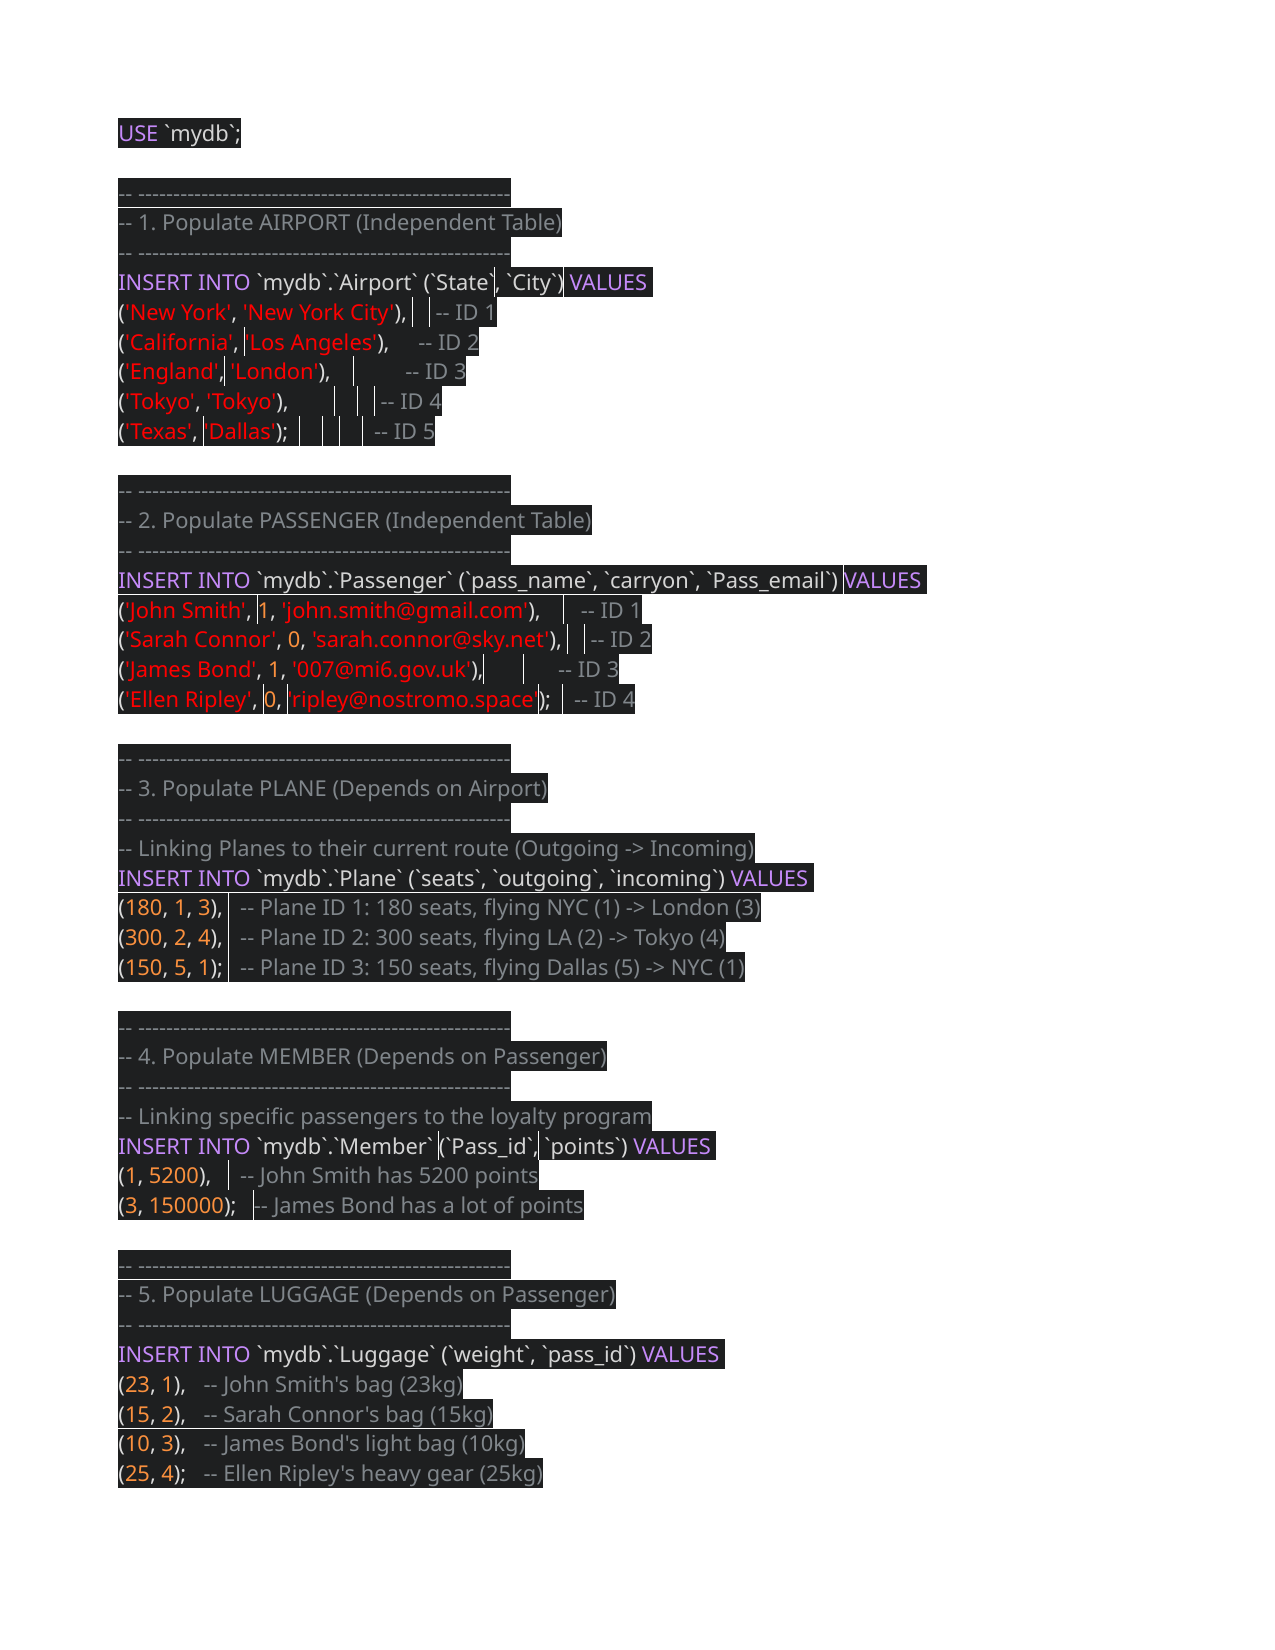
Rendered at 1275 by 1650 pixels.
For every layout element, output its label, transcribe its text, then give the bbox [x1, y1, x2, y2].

text ('Tokyo', 'Tokyo'), -- ID 4 [118, 386, 1157, 416]
text ('California', 'Los Angeles'), -- ID 2 [118, 327, 1157, 356]
text (10, 3), -- James Bond's light bag (10kg) [118, 1428, 1157, 1458]
text -- ----------------------------------------------------- [118, 178, 1157, 207]
text (150, 5, 1); -- Plane ID 3: 150 seats, flying Dallas (5) -> NYC (1) [118, 952, 1157, 982]
text -- ----------------------------------------------------- [118, 803, 1157, 833]
text -- Linking specific passengers to the loyalty program [118, 1101, 1157, 1131]
text (23, 1), -- John Smith's bag (23kg) [118, 1369, 1157, 1399]
text ('Ellen Ripley', 0, 'ripley@nostromo.space'); -- ID 4 [118, 684, 1157, 714]
text -- ----------------------------------------------------- [118, 1309, 1157, 1339]
text INSERT INTO `mydb`.`Passenger` (`pass_name`, `carryon`, `Pass_email`) VALUES [118, 565, 1157, 594]
text -- 5. Populate LUGGAGE (Depends on Passenger) [118, 1279, 1157, 1309]
text -- ----------------------------------------------------- [118, 1250, 1157, 1279]
text (25, 4); -- Ellen Ripley's heavy gear (25kg) [118, 1458, 1157, 1488]
text (3, 150000); -- James Bond has a lot of points [118, 1190, 1157, 1220]
text USE `mydb`; [118, 118, 1157, 148]
text INSERT INTO `mydb`.`Airport` (`State`, `City`) VALUES [118, 267, 1157, 297]
text -- 2. Populate PASSENGER (Independent Table) [118, 505, 1157, 535]
text -- 4. Populate MEMBER (Depends on Passenger) [118, 1041, 1157, 1071]
text -- Linking Planes to their current route (Outgoing -> Incoming) [118, 833, 1157, 863]
text ('New York', 'New York City'), -- ID 1 [118, 297, 1157, 327]
text ('England', 'London'), -- ID 3 [118, 356, 1157, 386]
text INSERT INTO `mydb`.`Member` (`Pass_id`, `points`) VALUES [118, 1131, 1157, 1160]
text -- ----------------------------------------------------- [118, 1071, 1157, 1101]
text ('Texas', 'Dallas'); -- ID 5 [118, 416, 1157, 446]
text -- ----------------------------------------------------- [118, 1011, 1157, 1041]
text -- 3. Populate PLANE (Depends on Airport) [118, 773, 1157, 803]
text (180, 1, 3), -- Plane ID 1: 180 seats, flying NYC (1) -> London (3) [118, 892, 1157, 922]
text INSERT INTO `mydb`.`Plane` (`seats`, `outgoing`, `incoming`) VALUES [118, 863, 1157, 892]
text INSERT INTO `mydb`.`Luggage` (`weight`, `pass_id`) VALUES [118, 1339, 1157, 1369]
text ('John Smith', 1, 'john.smith@gmail.com'), -- ID 1 [118, 594, 1157, 624]
text (300, 2, 4), -- Plane ID 2: 300 seats, flying LA (2) -> Tokyo (4) [118, 922, 1157, 952]
text (1, 5200), -- John Smith has 5200 points [118, 1160, 1157, 1190]
text -- ----------------------------------------------------- [118, 237, 1157, 267]
text ('Sarah Connor', 0, 'sarah.connor@sky.net'), -- ID 2 [118, 624, 1157, 654]
text -- ----------------------------------------------------- [118, 475, 1157, 505]
text -- 1. Populate AIRPORT (Independent Table) [118, 207, 1157, 237]
text ('James Bond', 1, '007@mi6.gov.uk'), -- ID 3 [118, 654, 1157, 684]
text -- ----------------------------------------------------- [118, 743, 1157, 773]
text (15, 2), -- Sarah Connor's bag (15kg) [118, 1399, 1157, 1428]
text -- ----------------------------------------------------- [118, 535, 1157, 565]
